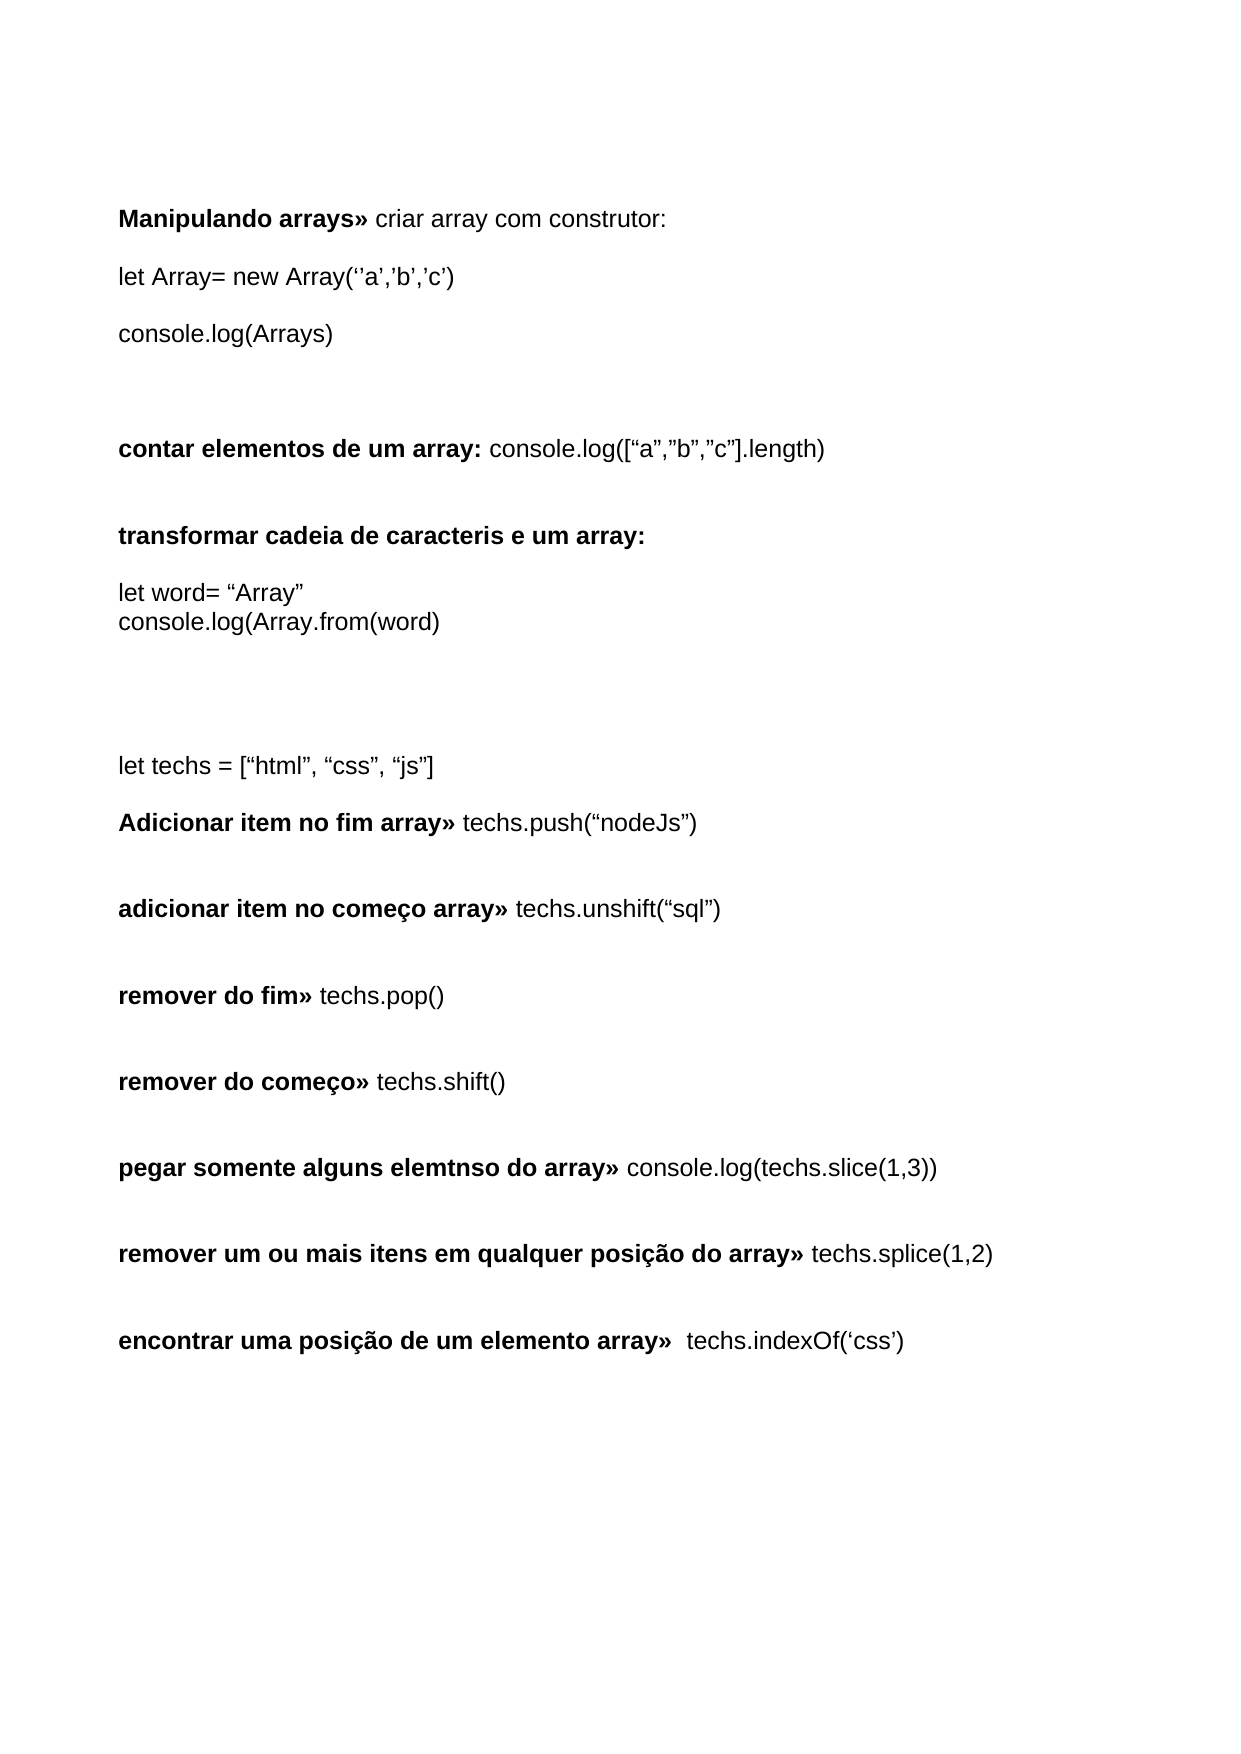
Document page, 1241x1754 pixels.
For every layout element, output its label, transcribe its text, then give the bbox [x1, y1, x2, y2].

text remover um ou mais itens em qualquer posição do array» techs.splice(1,2) [118, 1239, 1122, 1268]
text adicionar item no começo array» techs.unshift(“sql”) [118, 894, 1122, 923]
text Manipulando arrays» criar array com construtor: [118, 204, 1122, 233]
text remover do fim» techs.pop() [118, 981, 1122, 1009]
text let word= “Array” [118, 578, 1122, 607]
text pegar somente alguns elemtnso do array» console.log(techs.slice(1,3)) [118, 1153, 1122, 1182]
text let techs = [“html”, “css”, “js”] [118, 751, 1122, 779]
text let Array= new Array(‘’a’,’b’,’c’) [118, 262, 1122, 291]
text Adicionar item no fim array» techs.push(“nodeJs”) [118, 808, 1122, 837]
text encontrar uma posição de um elemento array» techs.indexOf(‘css’) [118, 1326, 1122, 1354]
text console.log(Arrays) [118, 319, 1122, 348]
text transformar cadeia de caracteris e um array: [118, 521, 1122, 549]
text remover do começo» techs.shift() [118, 1067, 1122, 1096]
text contar elementos de um array: console.log([“a”,”b”,”c”].length) [118, 434, 1122, 463]
text console.log(Array.from(word) [118, 607, 1122, 636]
